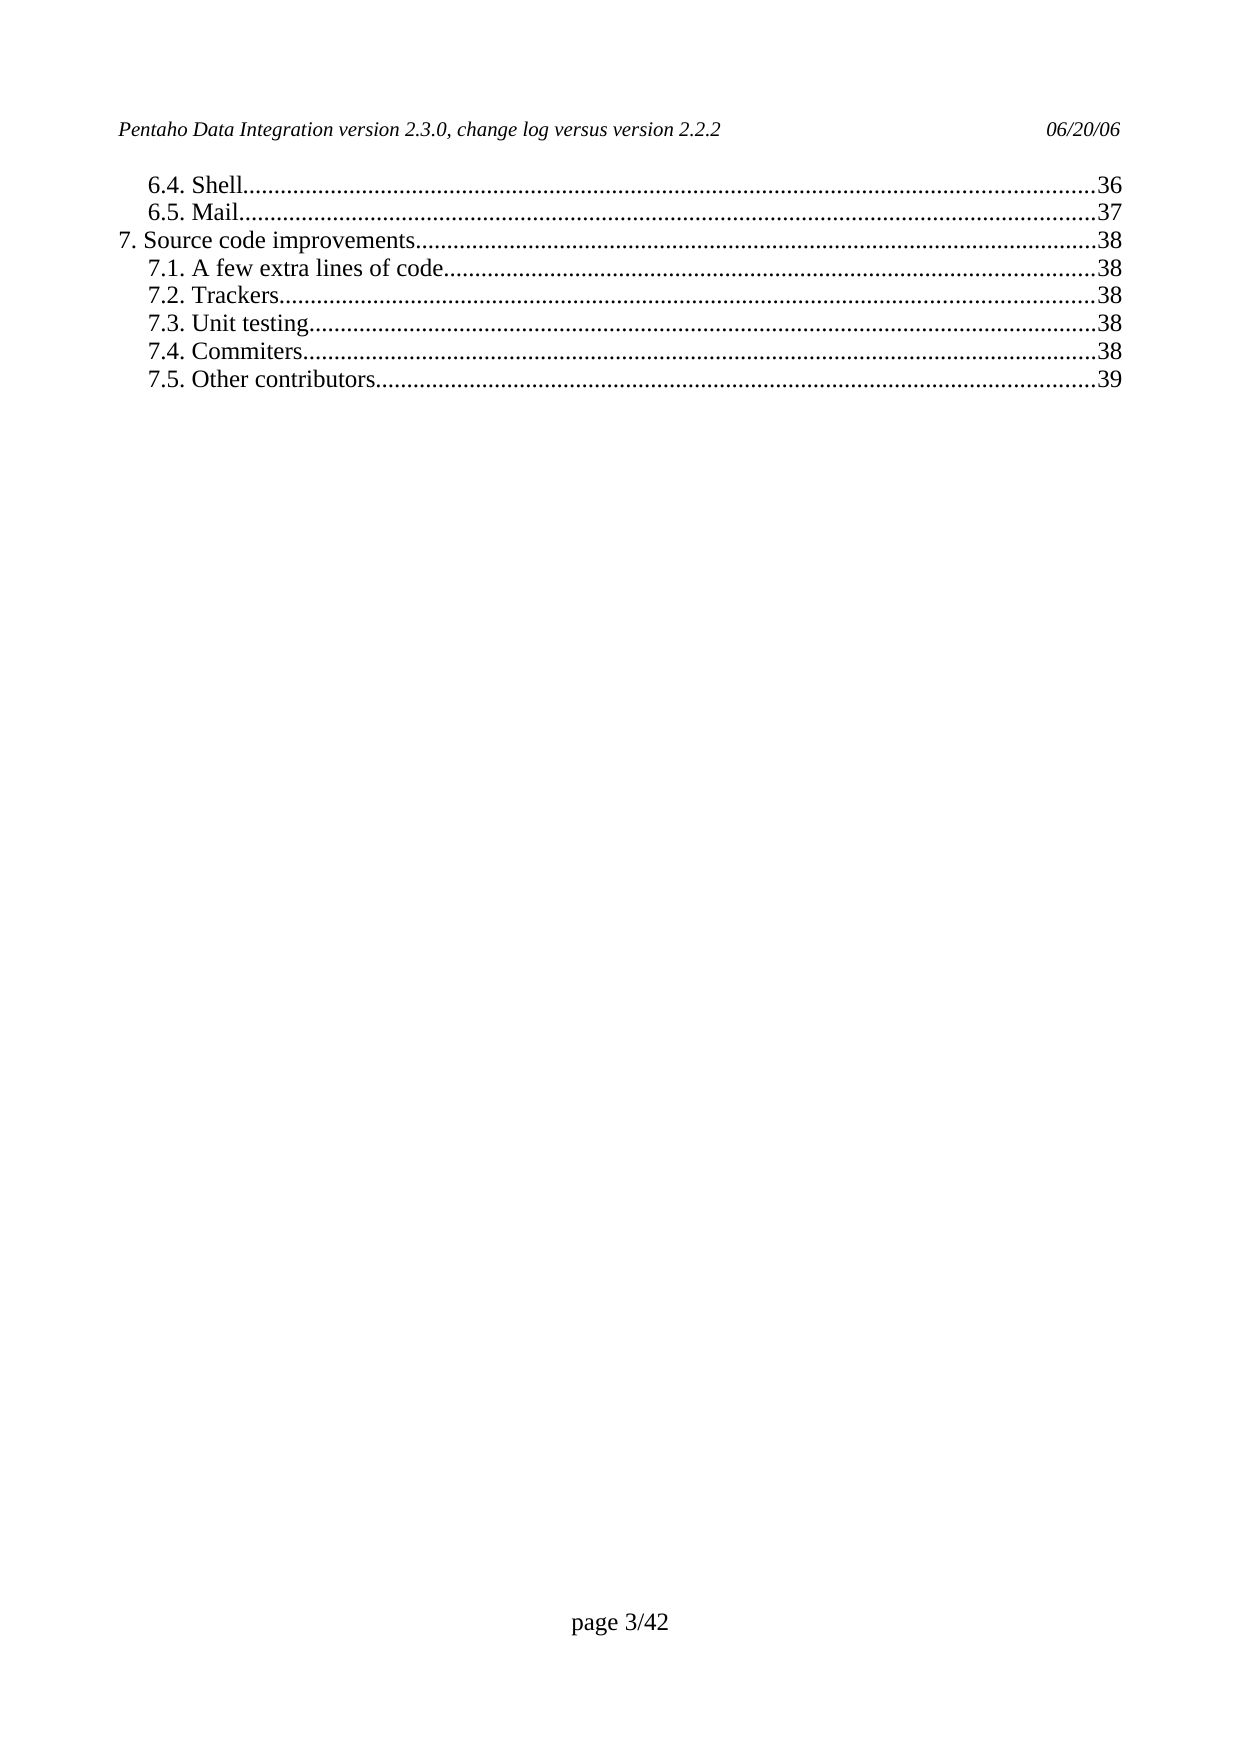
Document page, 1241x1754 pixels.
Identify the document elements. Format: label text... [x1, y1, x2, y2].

text 6.4. Shell 36 [148, 171, 1122, 198]
text 7.5. Other contributors 39 [148, 365, 1122, 392]
text 7.4. Commiters 38 [148, 337, 1122, 365]
text 6.5. Mail 37 [148, 198, 1122, 226]
text 7.1. A few extra lines of code 38 [148, 254, 1122, 282]
text 7.3. Unit testing 38 [148, 309, 1122, 337]
text 7. Source code improvements 38 [118, 226, 1122, 254]
text 7.2. Trackers 38 [148, 282, 1122, 309]
